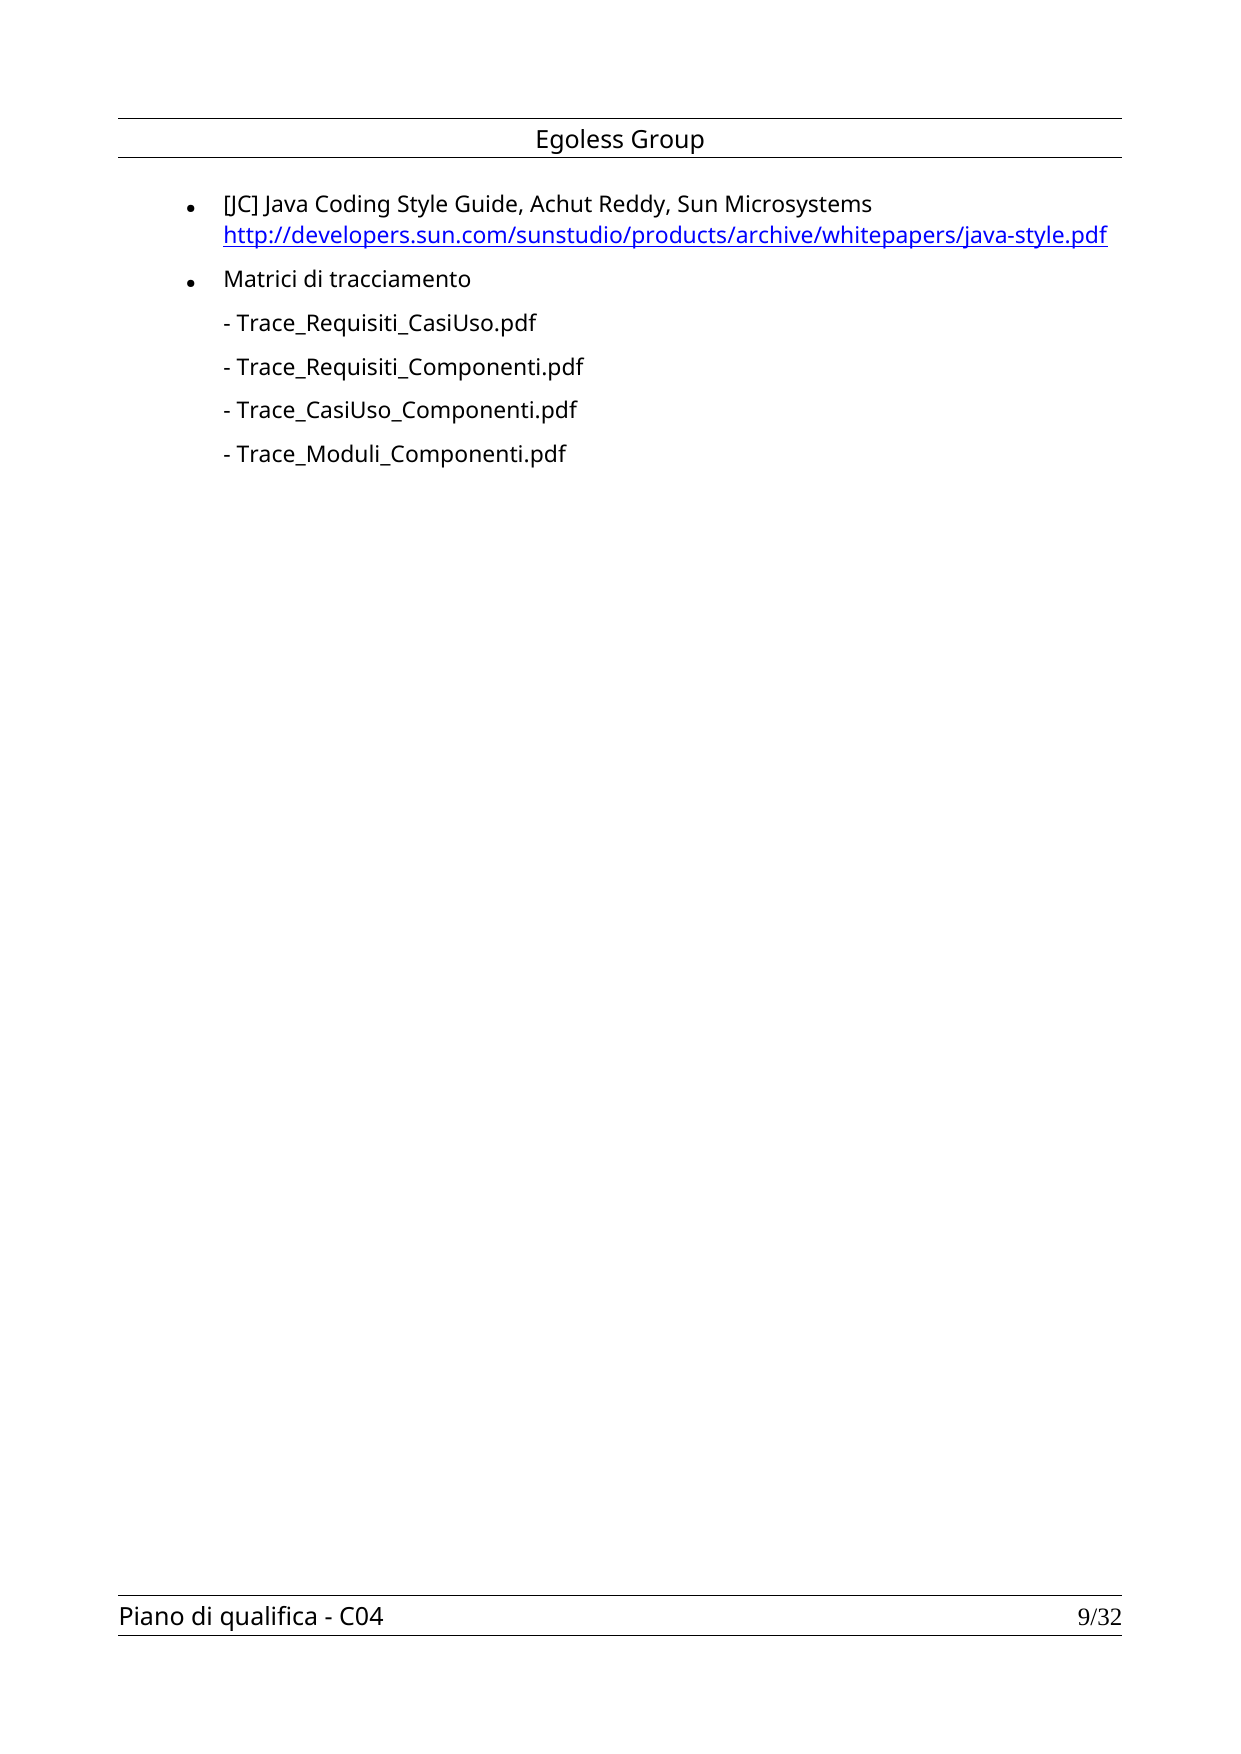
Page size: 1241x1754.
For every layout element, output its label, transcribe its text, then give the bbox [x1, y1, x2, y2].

list [JC] Java Coding Style Guide, Achut Reddy, Sun Microsystems http://developers.sun.com/sunstudio/products/archive/whitepapers/java-style.pdf [186, 188, 1122, 250]
list - Trace_Requisiti_Componenti.pdf [186, 350, 1122, 382]
list - Trace_Requisiti_CasiUso.pdf [186, 307, 1122, 338]
list Matrici di tracciamento [186, 263, 1122, 294]
list - Trace_Moduli_Componenti.pdf [186, 438, 1122, 469]
list - Trace_CasiUso_Componenti.pdf [186, 394, 1122, 425]
